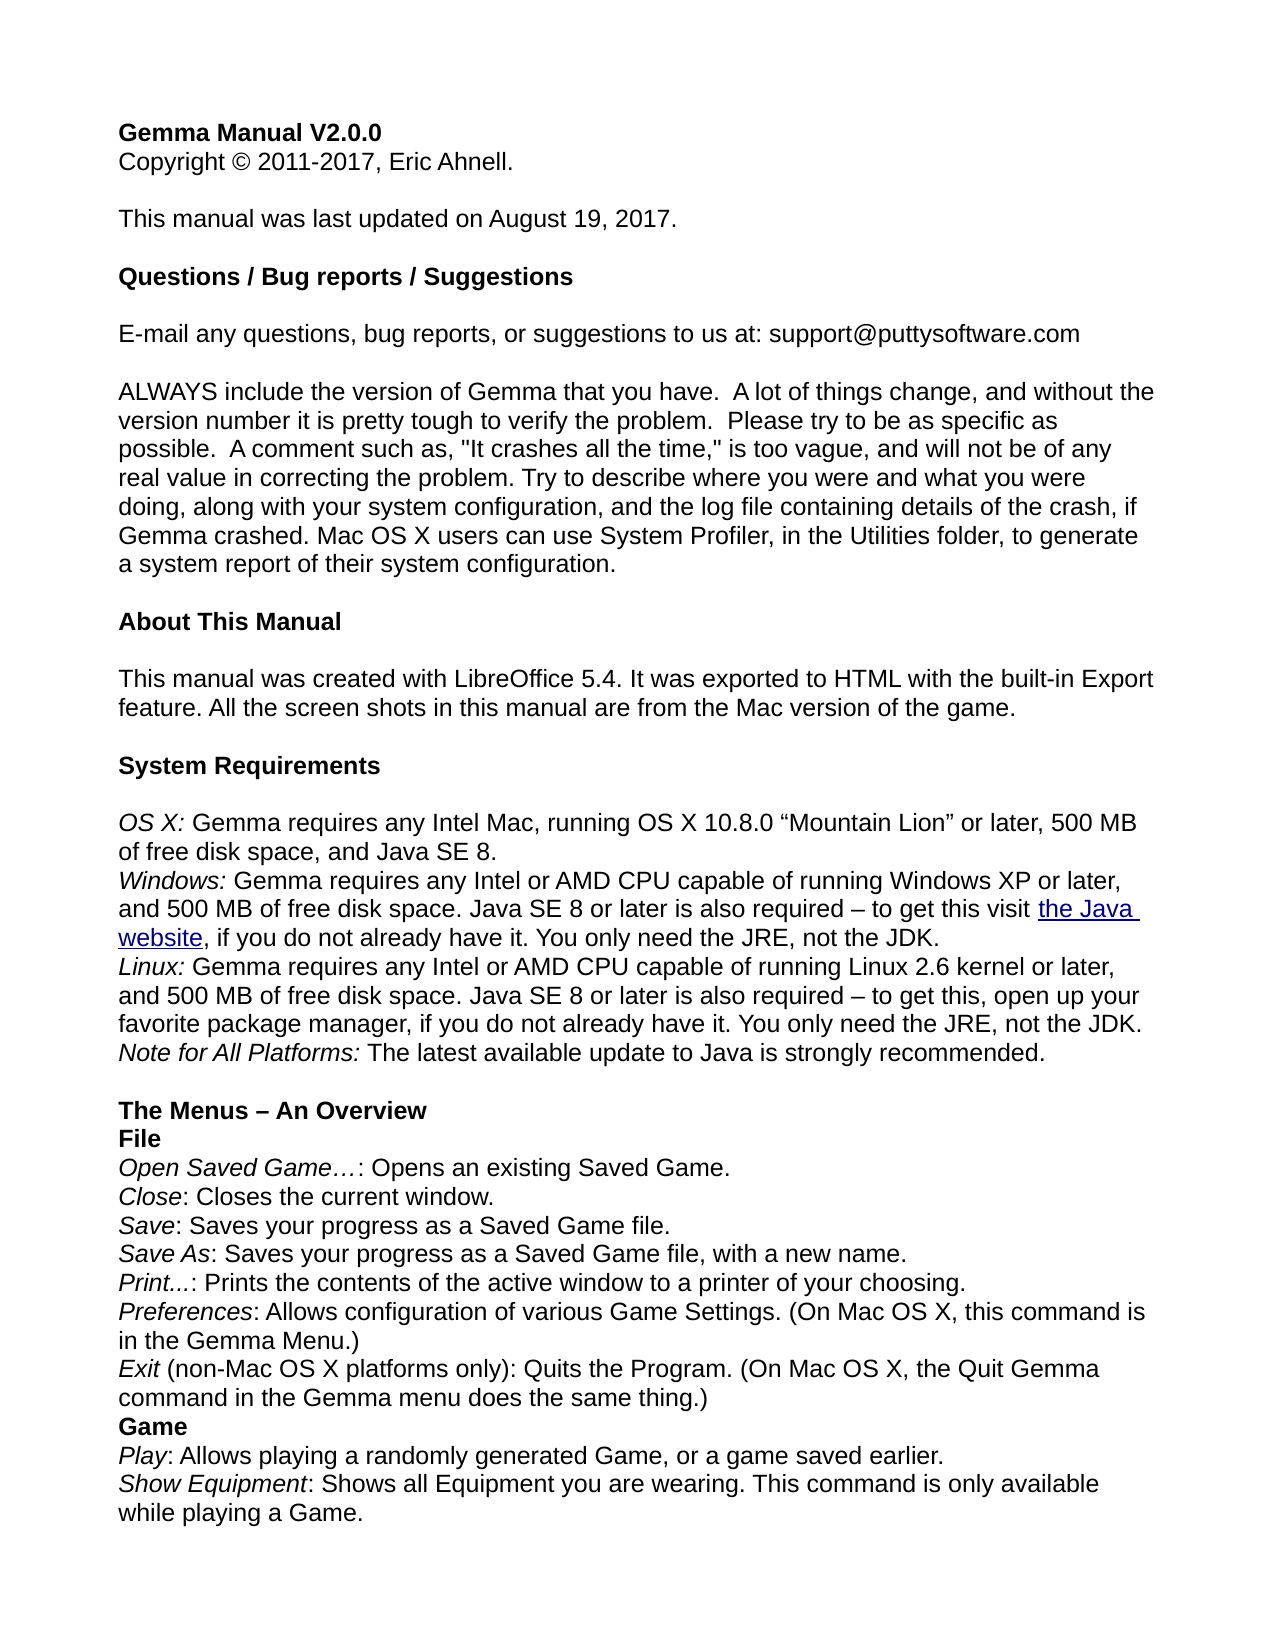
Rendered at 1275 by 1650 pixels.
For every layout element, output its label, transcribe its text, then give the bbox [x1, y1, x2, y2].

text Linux: Gemma requires any Intel or AMD CPU capable of running Linux 2.6 kernel or later, and 500 MB of free disk space. Java SE 8 or later is also required – to get this, open up your favorite package manager, if you do not already have it. You only need the JRE, not the JDK. [118, 952, 1157, 1038]
text Save: Saves your progress as a Saved Game file. [118, 1211, 1157, 1239]
text Show Equipment: Shows all Equipment you are wearing. This command is only available while playing a Game. [118, 1469, 1157, 1527]
text Copyright © 2011-2017, Eric Ahnell. [118, 147, 1157, 176]
text Play: Allows playing a randomly generated Game, or a game saved earlier. [118, 1441, 1157, 1469]
text Windows: Gemma requires any Intel or AMD CPU capable of running Windows XP or later, and 500 MB of free disk space. Java SE 8 or later is also required – to get this visit the Java website, if you do not already have it. You only need the JRE, not the JDK. [118, 866, 1157, 952]
text This manual was created with LibreOffice 5.4. It was exported to HTML with the built-in Export feature. All the screen shots in this manual are from the Mac version of the game. [118, 664, 1157, 722]
text Game [118, 1412, 1157, 1441]
text This manual was last updated on August 19, 2017. [118, 204, 1157, 233]
text The Menus – An Overview [118, 1096, 1157, 1124]
text ALWAYS include the version of Gemma that you have. A lot of things change, and without the version number it is pretty tough to verify the problem. Please try to be as specific as possible. A comment such as, "It crashes all the time," is too vague, and will not be of any real value in correcting the problem. Try to describe where you were and what you were doing, along with your system configuration, and the log file containing details of the crash, if Gemma crashed. Mac OS X users can use System Profiler, in the Utilities folder, to generate a system report of their system configuration. [118, 377, 1157, 578]
text Preferences: Allows configuration of various Game Settings. (On Mac OS X, this command is in the Gemma Menu.) [118, 1297, 1157, 1354]
text Save As: Saves your progress as a Saved Game file, with a new name. [118, 1239, 1157, 1268]
text Gemma Manual V2.0.0 [118, 118, 1157, 147]
text Note for All Platforms: The latest available update to Java is strongly recommended. [118, 1038, 1157, 1067]
text E-mail any questions, bug reports, or suggestions to us at: support@puttysoftware.com [118, 319, 1157, 348]
text OS X: Gemma requires any Intel Mac, running OS X 10.8.0 “Mountain Lion” or later, 500 MB of free disk space, and Java SE 8. [118, 808, 1157, 866]
text Print...: Prints the contents of the active window to a printer of your choosing. [118, 1268, 1157, 1297]
text Close: Closes the current window. [118, 1182, 1157, 1211]
text File [118, 1124, 1157, 1153]
text Open Saved Game…: Opens an existing Saved Game. [118, 1153, 1157, 1182]
text Questions / Bug reports / Suggestions [118, 262, 1157, 291]
text Exit (non-Mac OS X platforms only): Quits the Program. (On Mac OS X, the Quit Gemma command in the Gemma menu does the same thing.) [118, 1354, 1157, 1412]
text About This Manual [118, 607, 1157, 636]
text System Requirements [118, 751, 1157, 779]
